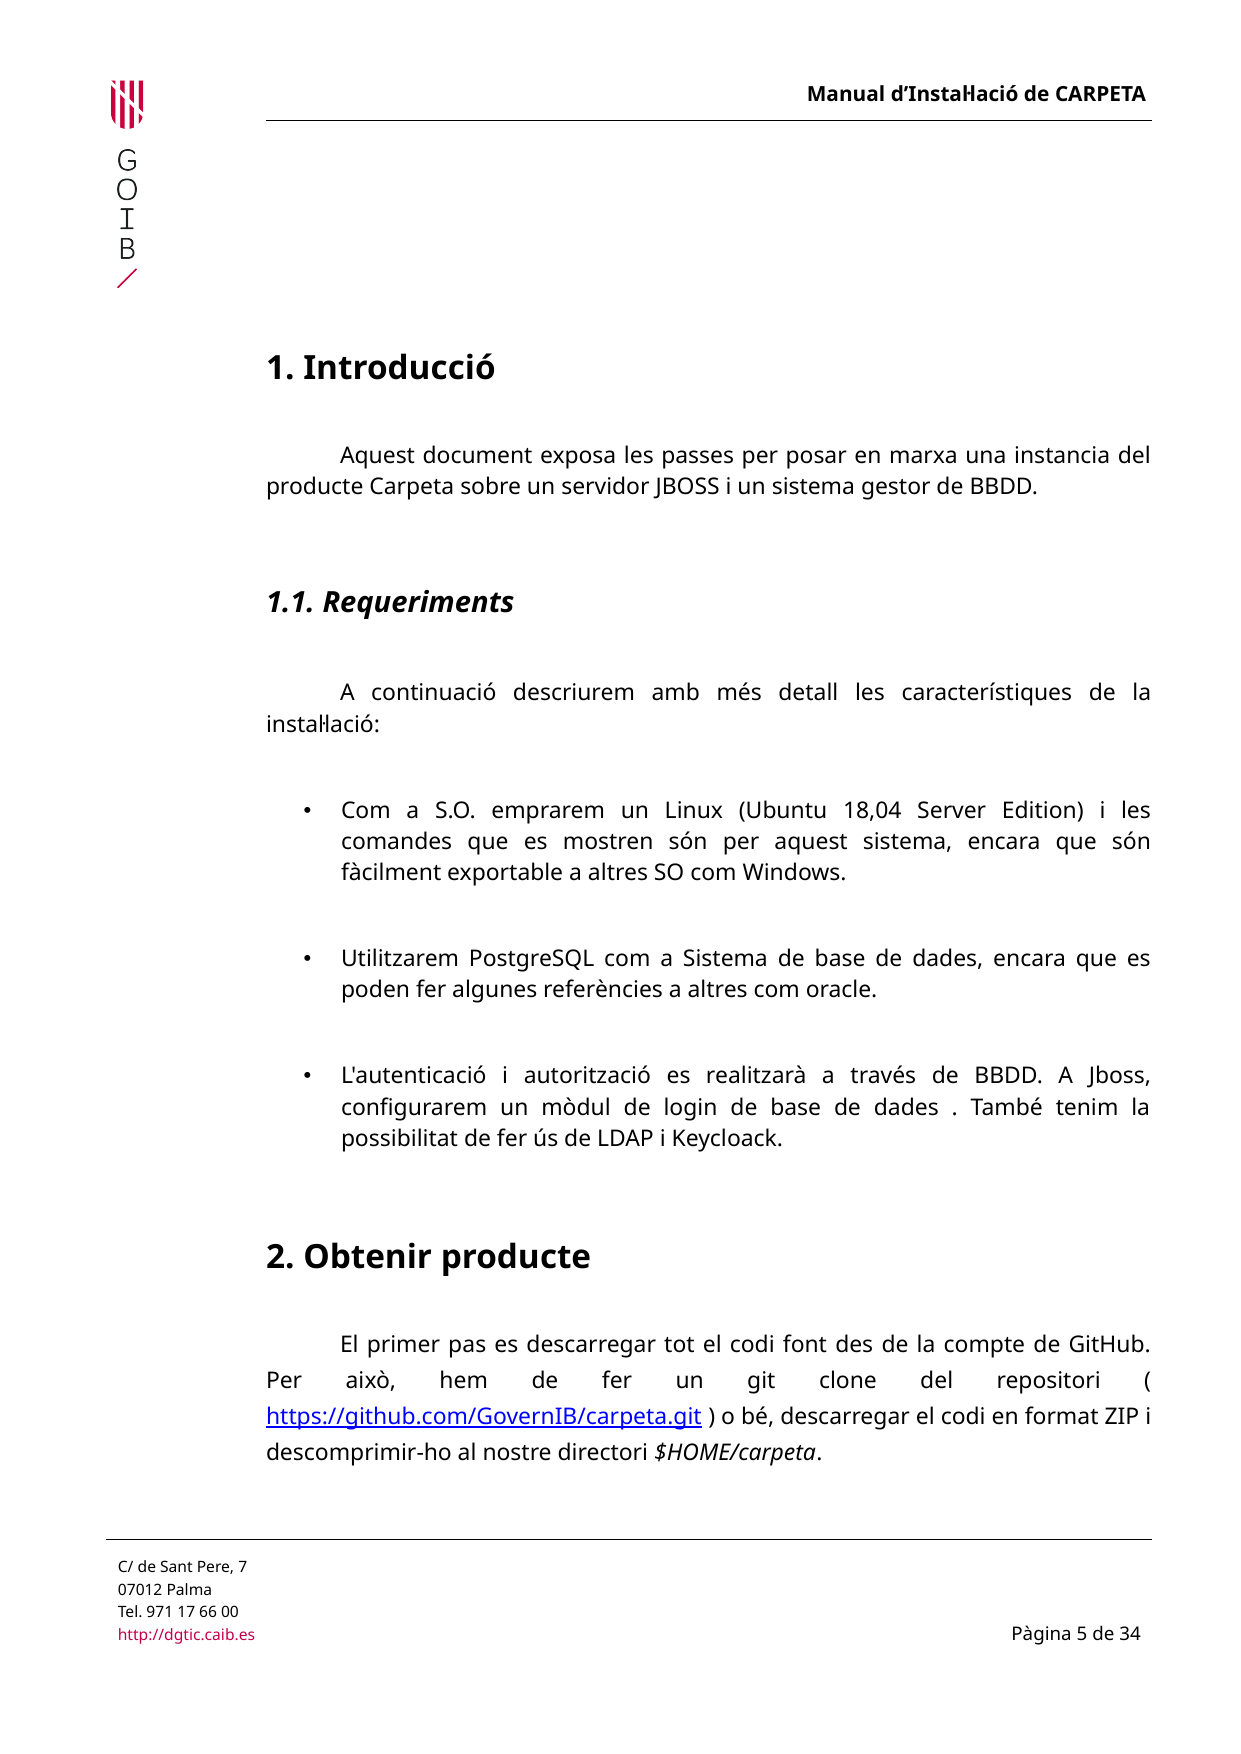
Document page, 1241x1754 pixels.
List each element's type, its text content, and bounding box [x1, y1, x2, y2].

text El primer pas es descarregar tot el codi font des de la compte de GitHub. Per això, hem de fer un git clone del repositori ( https://github.com/GovernIB/carpeta.git ) o bé, descarregar el codi en format ZIP i descomprimir-ho al nostre directori $HOME/carpeta. [266, 1328, 1152, 1467]
picture [82, 57, 172, 319]
subtitle Obtenir producte [266, 1233, 1152, 1278]
list L'autenticació i autorització es realitzarà a través de BBDD. A Jboss, configurarem un mòdul de login de base de dades . També tenim la possibilitat de fer ús de LDAP i Keycloack. [303, 1059, 1152, 1153]
text Aquest document exposa les passes per posar en marxa una instancia del producte Carpeta sobre un servidor JBOSS i un sistema gestor de BBDD. [266, 439, 1152, 501]
list Utilitzarem PostgreSQL com a Sistema de base de dades, encara que es poden fer algunes referències a altres com oracle. [303, 942, 1152, 1005]
subtitle Requeriments [266, 581, 1152, 621]
subtitle Introducció [266, 344, 1152, 389]
text A continuació descriurem amb més detall les característiques de la instal·lació: [266, 676, 1152, 739]
list Com a S.O. emprarem un Linux (Ubuntu 18,04 Server Edition) i les comandes que es mostren són per aquest sistema, encara que són fàcilment exportable a altres SO com Windows. [303, 794, 1152, 887]
